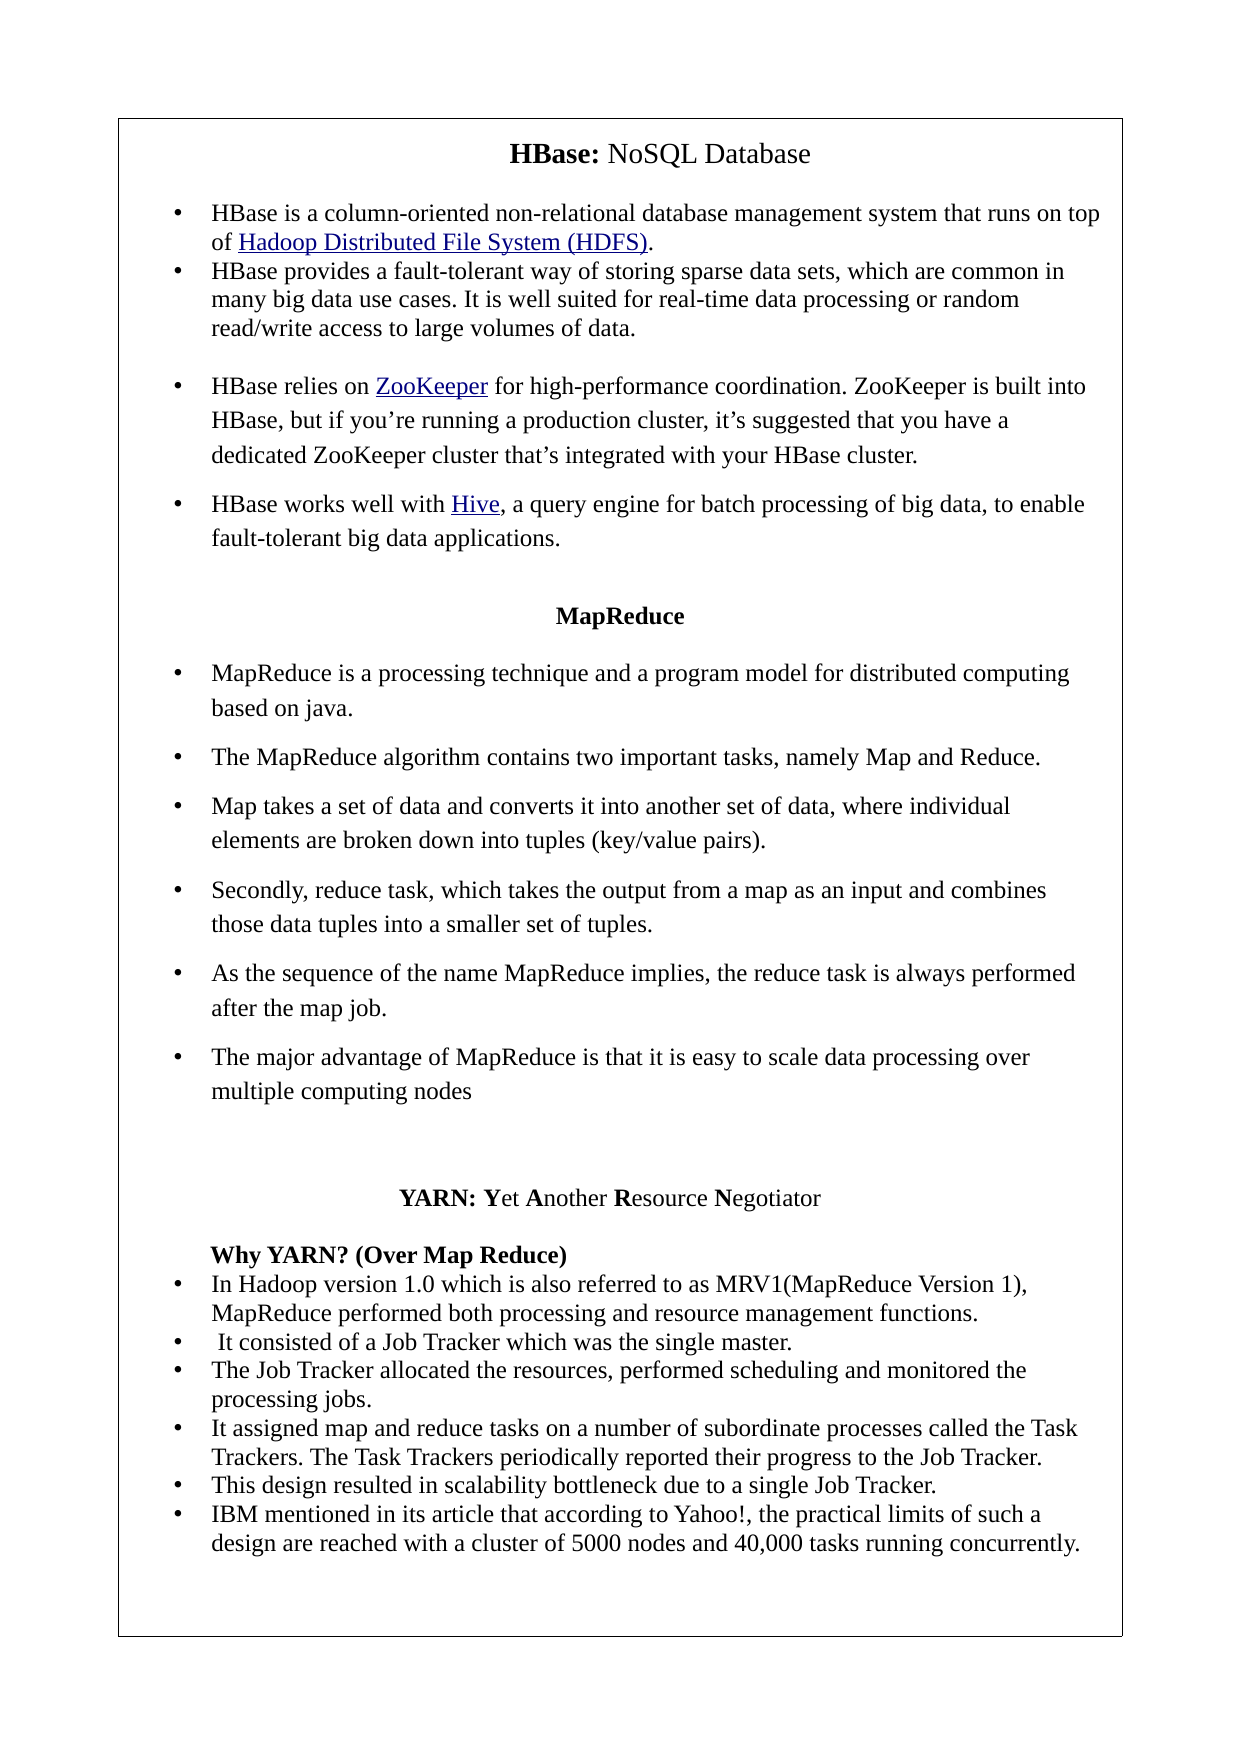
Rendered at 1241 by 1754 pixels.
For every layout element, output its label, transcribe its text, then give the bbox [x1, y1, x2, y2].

list Map takes a set of data and converts it into another set of data, where individual elements are broken down into tuples (key/value pairs). [173, 791, 1104, 854]
list HBase relies on ZooKeeper for high-performance coordination. ZooKeeper is built into HBase, but if you’re running a production cluster, it’s suggested that you have a dedicated ZooKeeper cluster that’s integrated with your HBase cluster. [173, 371, 1104, 468]
list IBM mentioned in its article that according to Yahoo!, the practical limits of such a design are reached with a cluster of 5000 nodes and 40,000 tasks running concurrently. [173, 1499, 1104, 1557]
text YARN: Yet Another Resource Negotiator [136, 1183, 1104, 1212]
text Why YARN? (Over Map Reduce) [136, 1240, 1104, 1269]
list Secondly, reduce task, which takes the output from a map as an input and combines those data tuples into a smaller set of tuples. [173, 875, 1104, 938]
list The major advantage of MapReduce is that it is easy to scale data processing over multiple computing nodes [173, 1042, 1104, 1105]
list HBase is a column-oriented non-relational database management system that runs on top of Hadoop Distributed File System (HDFS). [173, 198, 1104, 256]
list HBase works well with Hive, a query engine for batch processing of big data, to enable fault-tolerant big data applications. [173, 489, 1104, 552]
list The MapReduce algorithm contains two important tasks, namely Map and Reduce. [173, 742, 1104, 771]
list This design resulted in scalability bottleneck due to a single Job Tracker. [173, 1470, 1104, 1499]
list The Job Tracker allocated the resources, performed scheduling and monitored the processing jobs. [173, 1355, 1104, 1413]
text MapReduce [136, 601, 1104, 630]
list It assigned map and reduce tasks on a number of subordinate processes called the Task Trackers. The Task Trackers periodically reported their progress to the Job Tracker. [173, 1413, 1104, 1470]
list MapReduce is a processing technique and a program model for distributed computing based on java. [173, 658, 1104, 722]
list HBase provides a fault-tolerant way of storing sparse data sets, which are common in many big data use cases. It is well suited for real-time data processing or random read/write access to large volumes of data. [173, 256, 1104, 342]
text HBase: NoSQL Database [136, 136, 1104, 169]
list In Hadoop version 1.0 which is also referred to as MRV1(MapReduce Version 1), MapReduce performed both processing and resource management functions. [173, 1269, 1104, 1327]
list It consisted of a Job Tracker which was the single master. [173, 1327, 1104, 1355]
list As the sequence of the name MapReduce implies, the reduce task is always performed after the map job. [173, 958, 1104, 1021]
